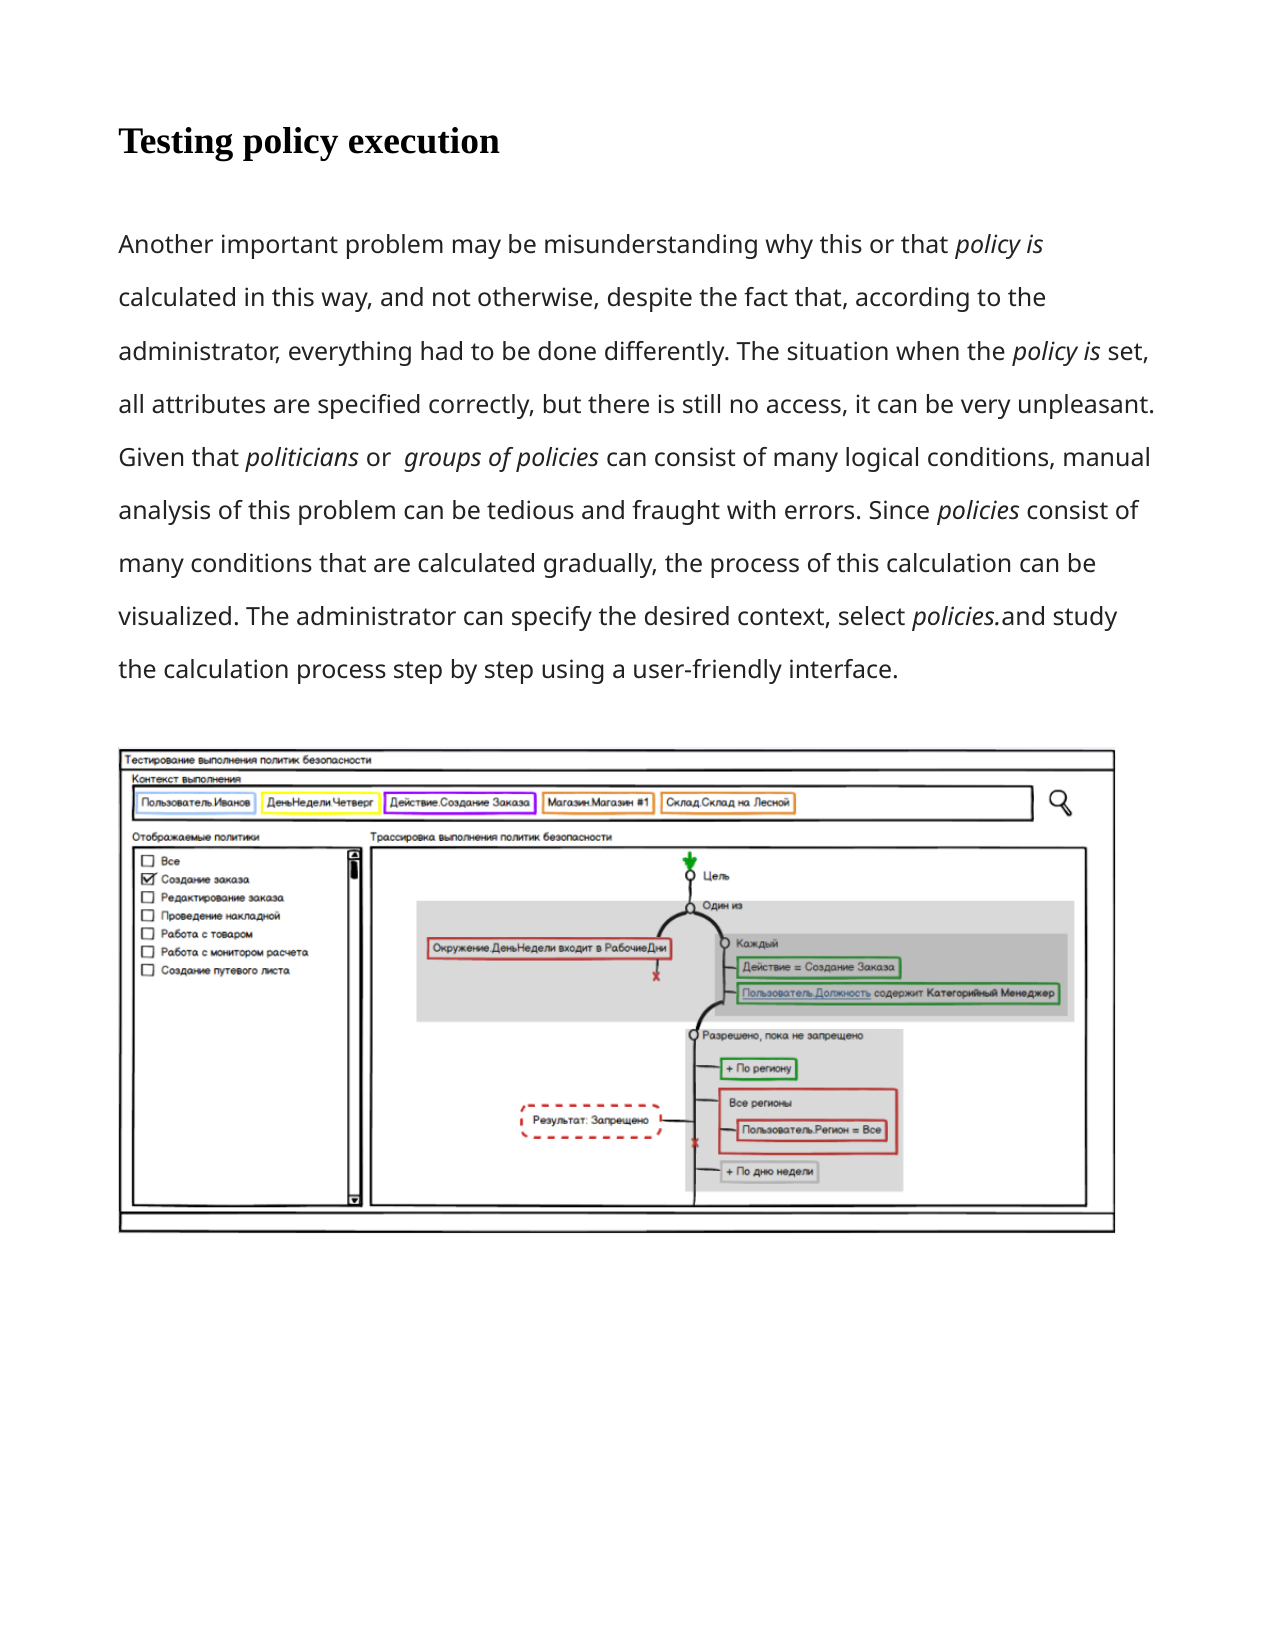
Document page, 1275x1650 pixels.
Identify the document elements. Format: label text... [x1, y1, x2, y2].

subtitle Testing policy execution [118, 118, 1157, 161]
text Another important problem may be misunderstanding why this or that policy is calculated in this way, and not otherwise, despite the fact that, according to the administrator, everything had to be done differently. The situation when the policy is set, all attributes are specified correctly, but there is still no access, it can be very unpleasant. Given that politicians or groups of policies can consist of many logical conditions, manual analysis of this problem can be tedious and fraught with errors. Since policies consist of many conditions that are calculated gradually, the process of this calculation can be visualized. The administrator can specify the desired context, select policies.and study the calculation process step by step using a user-friendly interface. [118, 174, 1157, 686]
picture [118, 747, 1116, 1234]
